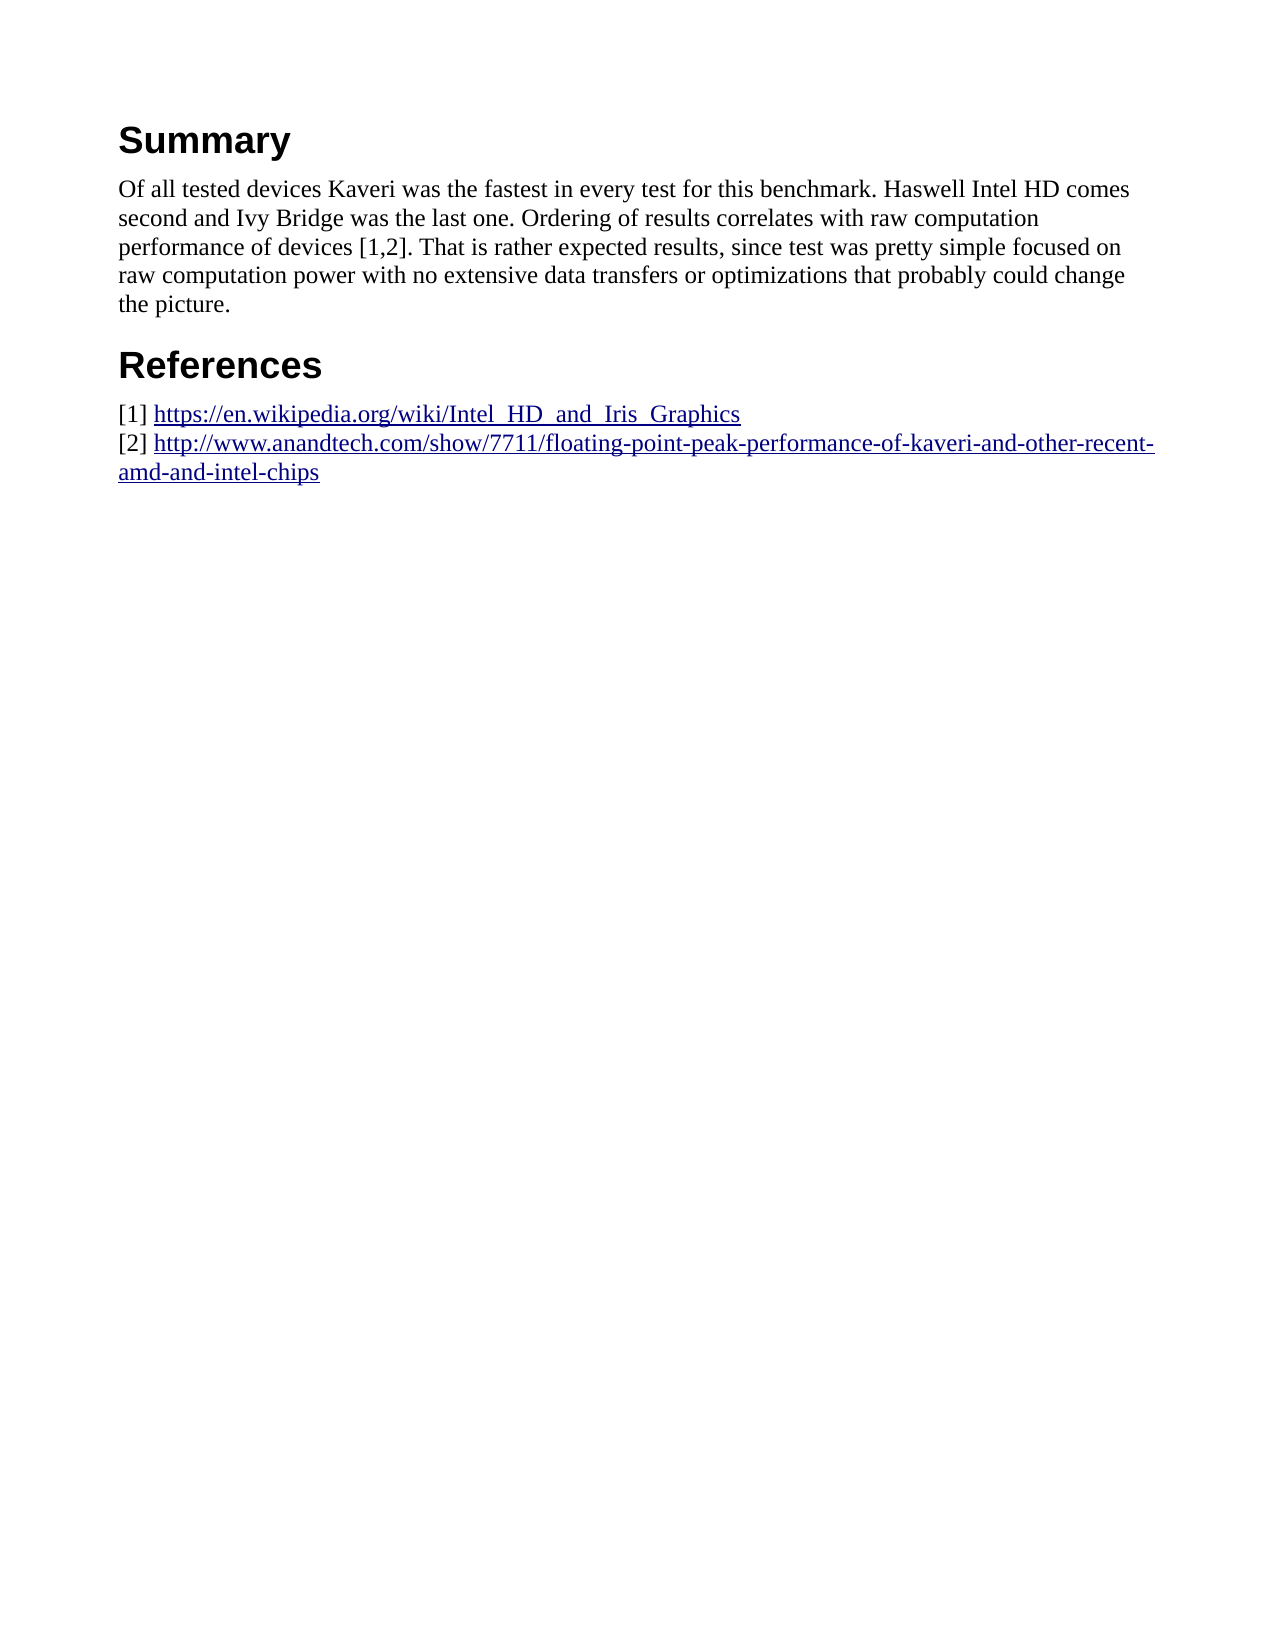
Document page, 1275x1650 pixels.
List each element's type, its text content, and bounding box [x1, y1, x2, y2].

text [2] http://www.anandtech.com/show/7711/floating-point-peak-performance-of-kaveri-and-other-recent-amd-and-intel-chips [118, 428, 1157, 485]
text [1] https://en.wikipedia.org/wiki/Intel_HD_and_Iris_Graphics [118, 399, 1157, 428]
subtitle Summary [118, 118, 1157, 162]
text Of all tested devices Kaveri was the fastest in every test for this benchmark. Haswell Intel HD comes second and Ivy Bridge was the last one. Ordering of results correlates with raw computation performance of devices [1,2]. That is rather expected results, since test was pretty simple focused on raw computation power with no extensive data transfers or optimizations that probably could change the picture. [118, 174, 1157, 318]
subtitle References [118, 343, 1157, 387]
